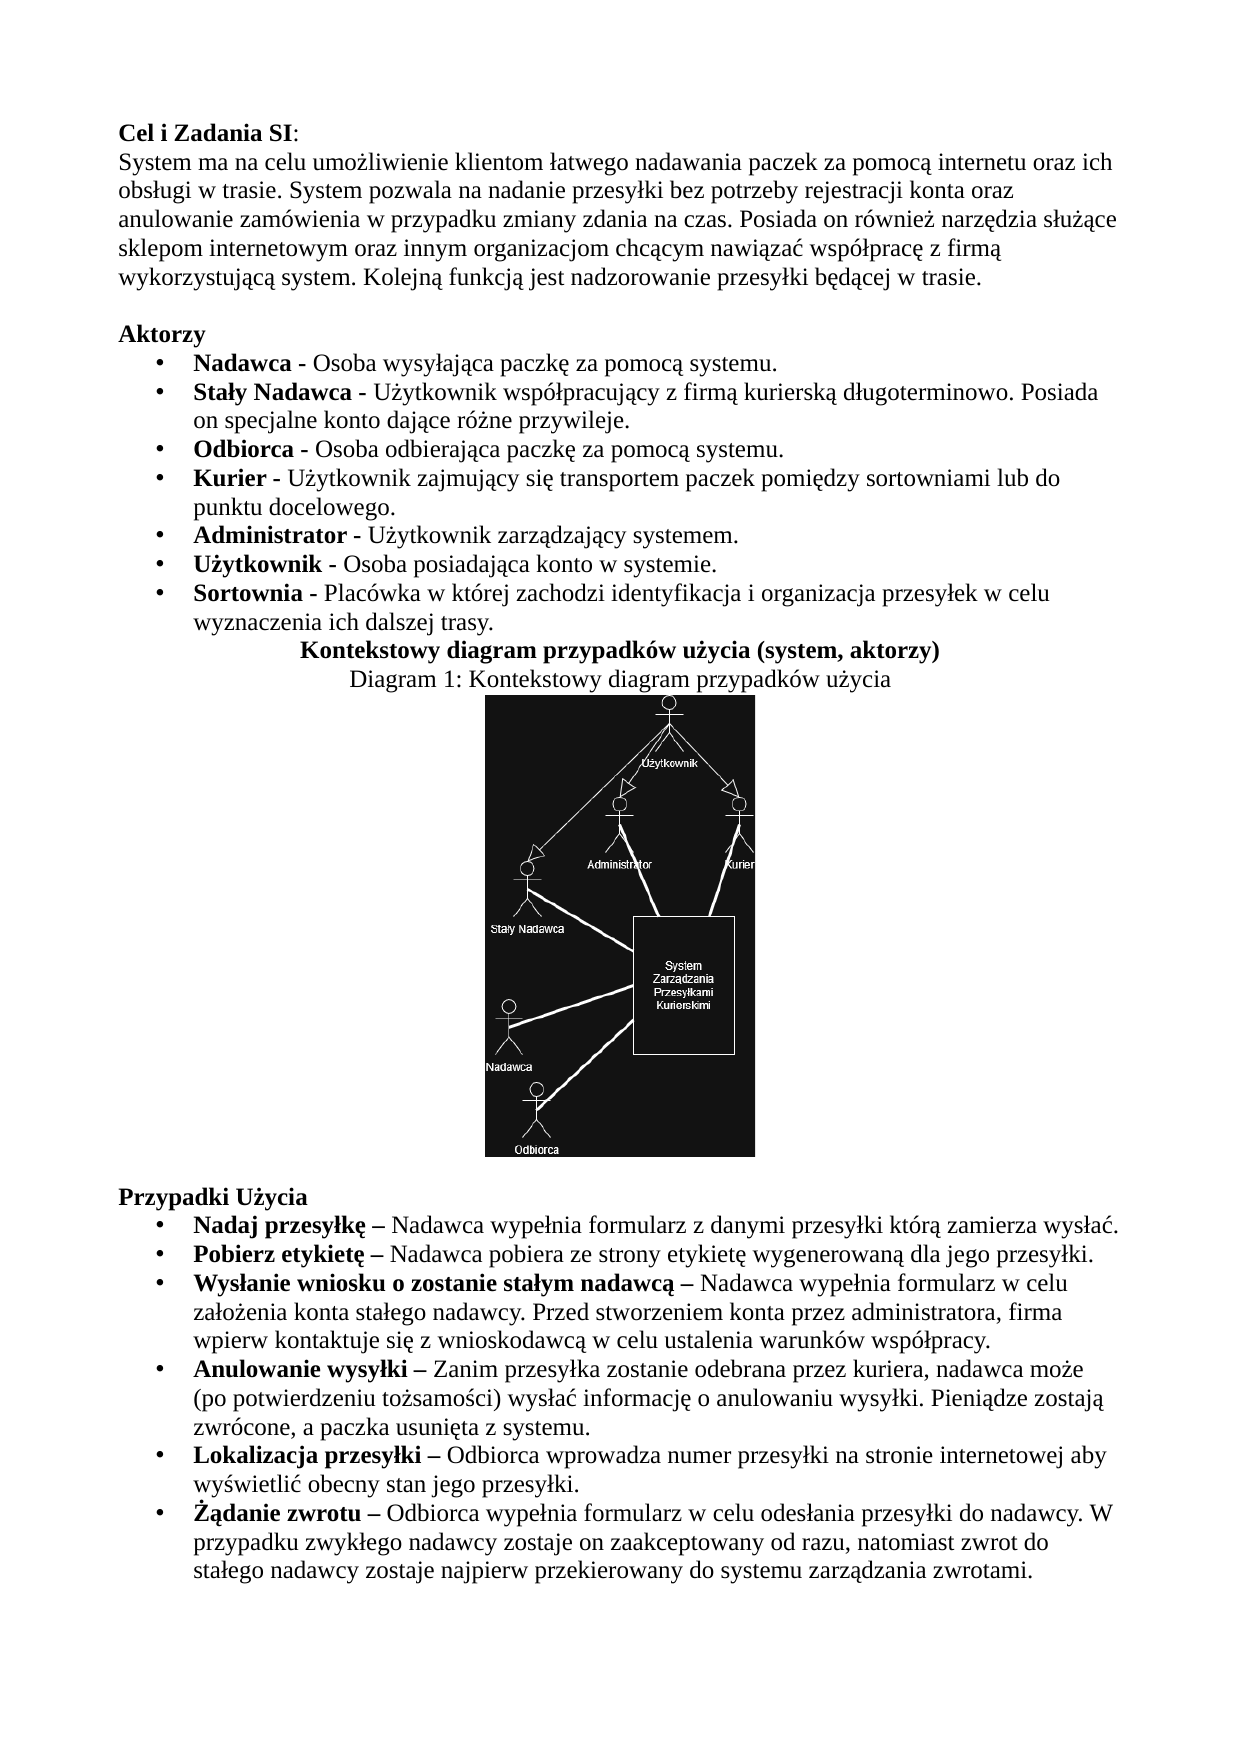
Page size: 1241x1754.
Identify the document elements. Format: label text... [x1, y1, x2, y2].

list Kurier - Użytkownik zajmujący się transportem paczek pomiędzy sortowniami lub do punktu docelowego. [156, 463, 1122, 521]
list Sortownia - Placówka w której zachodzi identyfikacja i organizacja przesyłek w celu wyznaczenia ich dalszej trasy. [156, 578, 1122, 636]
list Nadawca - Osoba wysyłająca paczkę za pomocą systemu. [156, 348, 1122, 377]
text Aktorzy [118, 319, 1122, 348]
text System ma na celu umożliwienie klientom łatwego nadawania paczek za pomocą internetu oraz ich obsługi w trasie. System pozwala na nadanie przesyłki bez potrzeby rejestracji konta oraz anulowanie zamówienia w przypadku zmiany zdania na czas. Posiada on również narzędzia służące sklepom internetowym oraz innym organizacjom chcącym nawiązać współpracę z firmą wykorzystującą system. Kolejną funkcją jest nadzorowanie przesyłki będącej w trasie. [118, 147, 1122, 291]
list Anulowanie wysyłki – Zanim przesyłka zostanie odebrana przez kuriera, nadawca może (po potwierdzeniu tożsamości) wysłać informację o anulowaniu wysyłki. Pieniądze zostają zwrócone, a paczka usunięta z systemu. [156, 1354, 1122, 1441]
text Diagram 1: Kontekstowy diagram przypadków użycia [118, 664, 1122, 693]
text Kontekstowy diagram przypadków użycia (system, aktorzy) [118, 636, 1122, 664]
list Nadaj przesyłkę – Nadawca wypełnia formularz z danymi przesyłki którą zamierza wysłać. [156, 1211, 1122, 1239]
list Administrator - Użytkownik zarządzający systemem. [156, 521, 1122, 549]
list Żądanie zwrotu – Odbiorca wypełnia formularz w celu odesłania przesyłki do nadawcy. W przypadku zwykłego nadawcy zostaje on zaakceptowany od razu, natomiast zwrot do stałego nadawcy zostaje najpierw przekierowany do systemu zarządzania zwrotami. [156, 1498, 1122, 1584]
list Użytkownik - Osoba posiadająca konto w systemie. [156, 549, 1122, 578]
text Cel i Zadania SI: [118, 118, 1122, 147]
list Wysłanie wniosku o zostanie stałym nadawcą – Nadawca wypełnia formularz w celu założenia konta stałego nadawcy. Przed stworzeniem konta przez administratora, firma wpierw kontaktuje się z wnioskodawcą w celu ustalenia warunków współpracy. [156, 1268, 1122, 1354]
list Pobierz etykietę – Nadawca pobiera ze strony etykietę wygenerowaną dla jego przesyłki. [156, 1239, 1122, 1268]
list Stały Nadawca - Użytkownik współpracujący z firmą kurierską długoterminowo. Posiada on specjalne konto dające różne przywileje. [156, 377, 1122, 434]
list Lokalizacja przesyłki – Odbiorca wprowadza numer przesyłki na stronie internetowej aby wyświetlić obecny stan jego przesyłki. [156, 1441, 1122, 1498]
text Przypadki Użycia [118, 1182, 1122, 1211]
list Odbiorca - Osoba odbierająca paczkę za pomocą systemu. [156, 434, 1122, 463]
picture [485, 695, 755, 1157]
